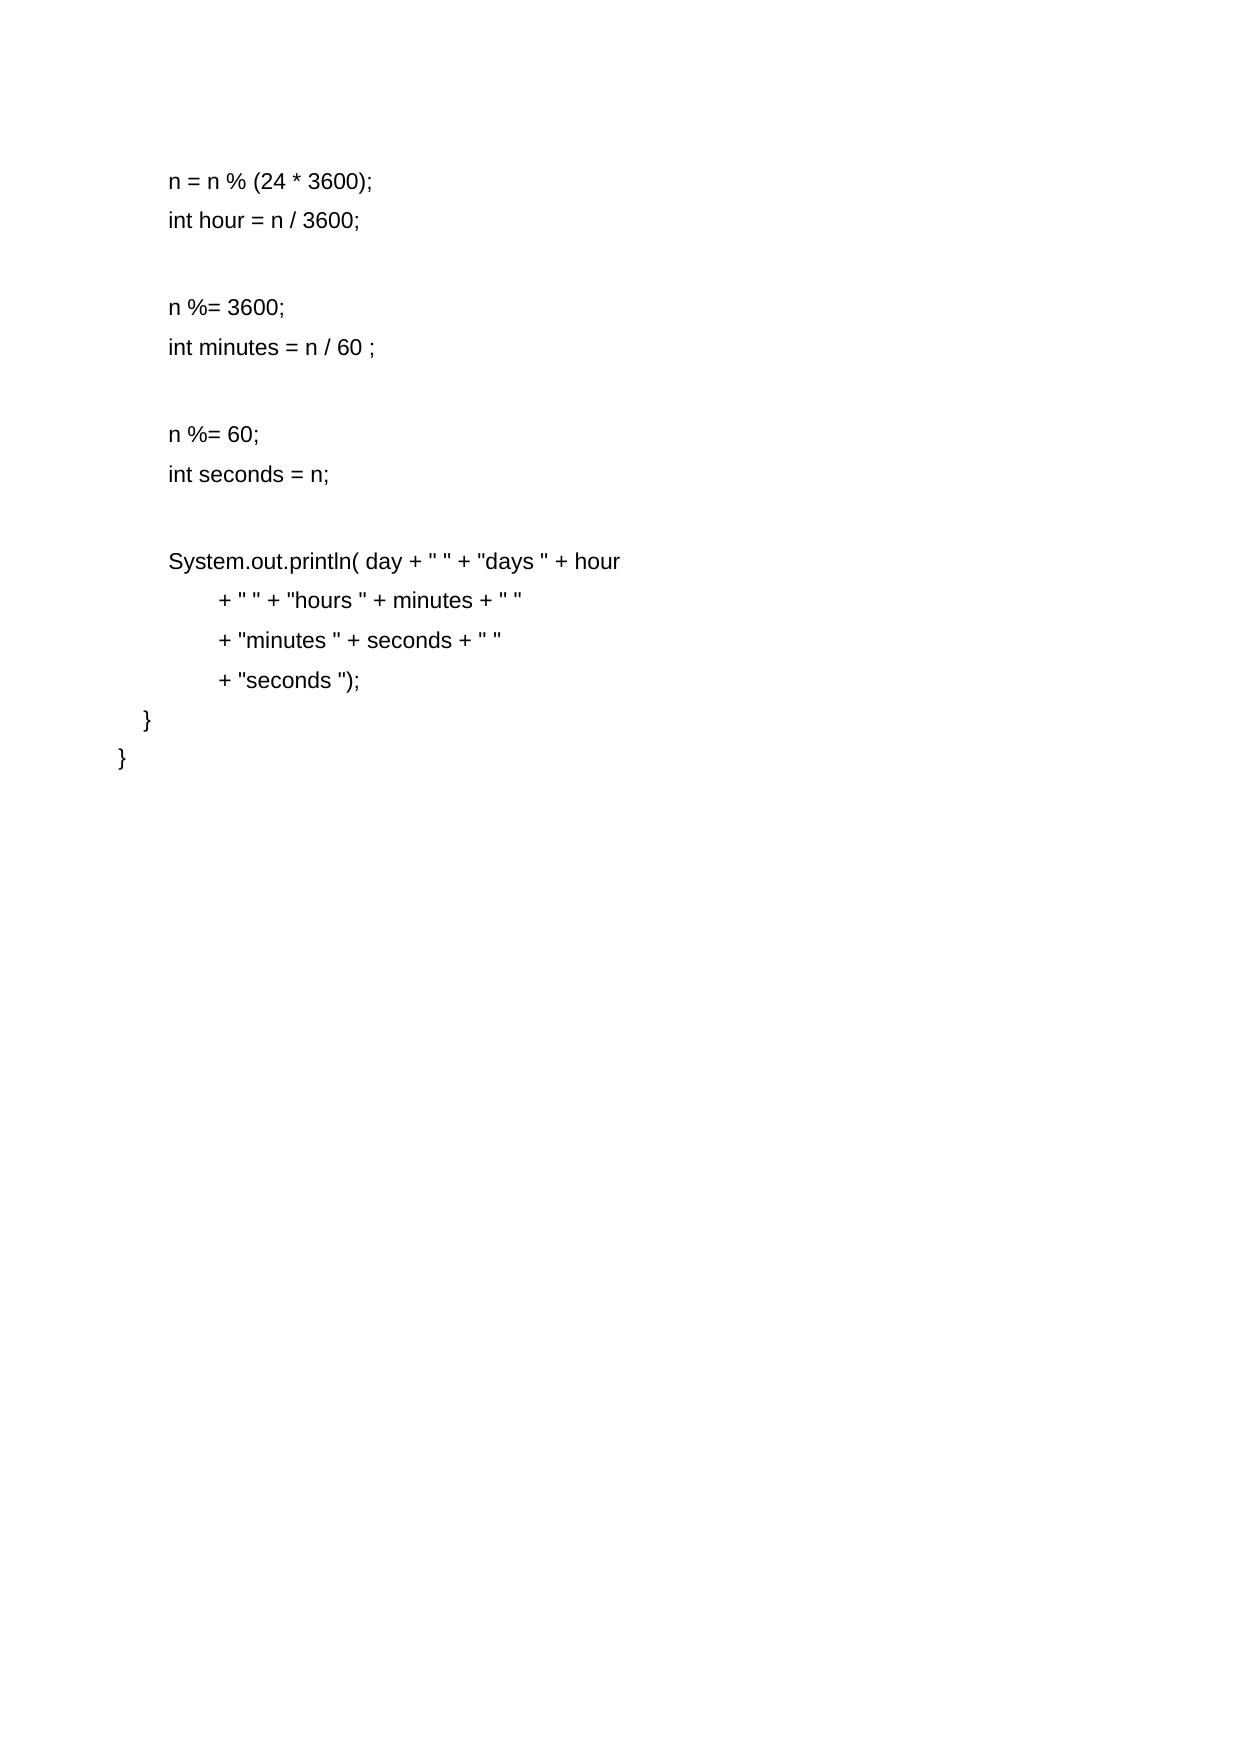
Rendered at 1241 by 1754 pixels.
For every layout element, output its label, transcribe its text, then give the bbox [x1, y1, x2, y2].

text + " " + "hours " + minutes + " " [118, 586, 1122, 614]
text int hour = n / 3600; [118, 205, 1122, 234]
text n %= 3600; [118, 292, 1122, 321]
text } [118, 704, 1122, 733]
text System.out.println( day + " " + "days " + hour [118, 546, 1122, 575]
text int seconds = n; [118, 459, 1122, 488]
text + "seconds "); [118, 665, 1122, 693]
text n %= 60; [118, 419, 1122, 448]
text n = n % (24 * 3600); [118, 166, 1122, 194]
text } [118, 744, 1122, 770]
text int minutes = n / 60 ; [118, 332, 1122, 361]
text + "minutes " + seconds + " " [118, 625, 1122, 654]
